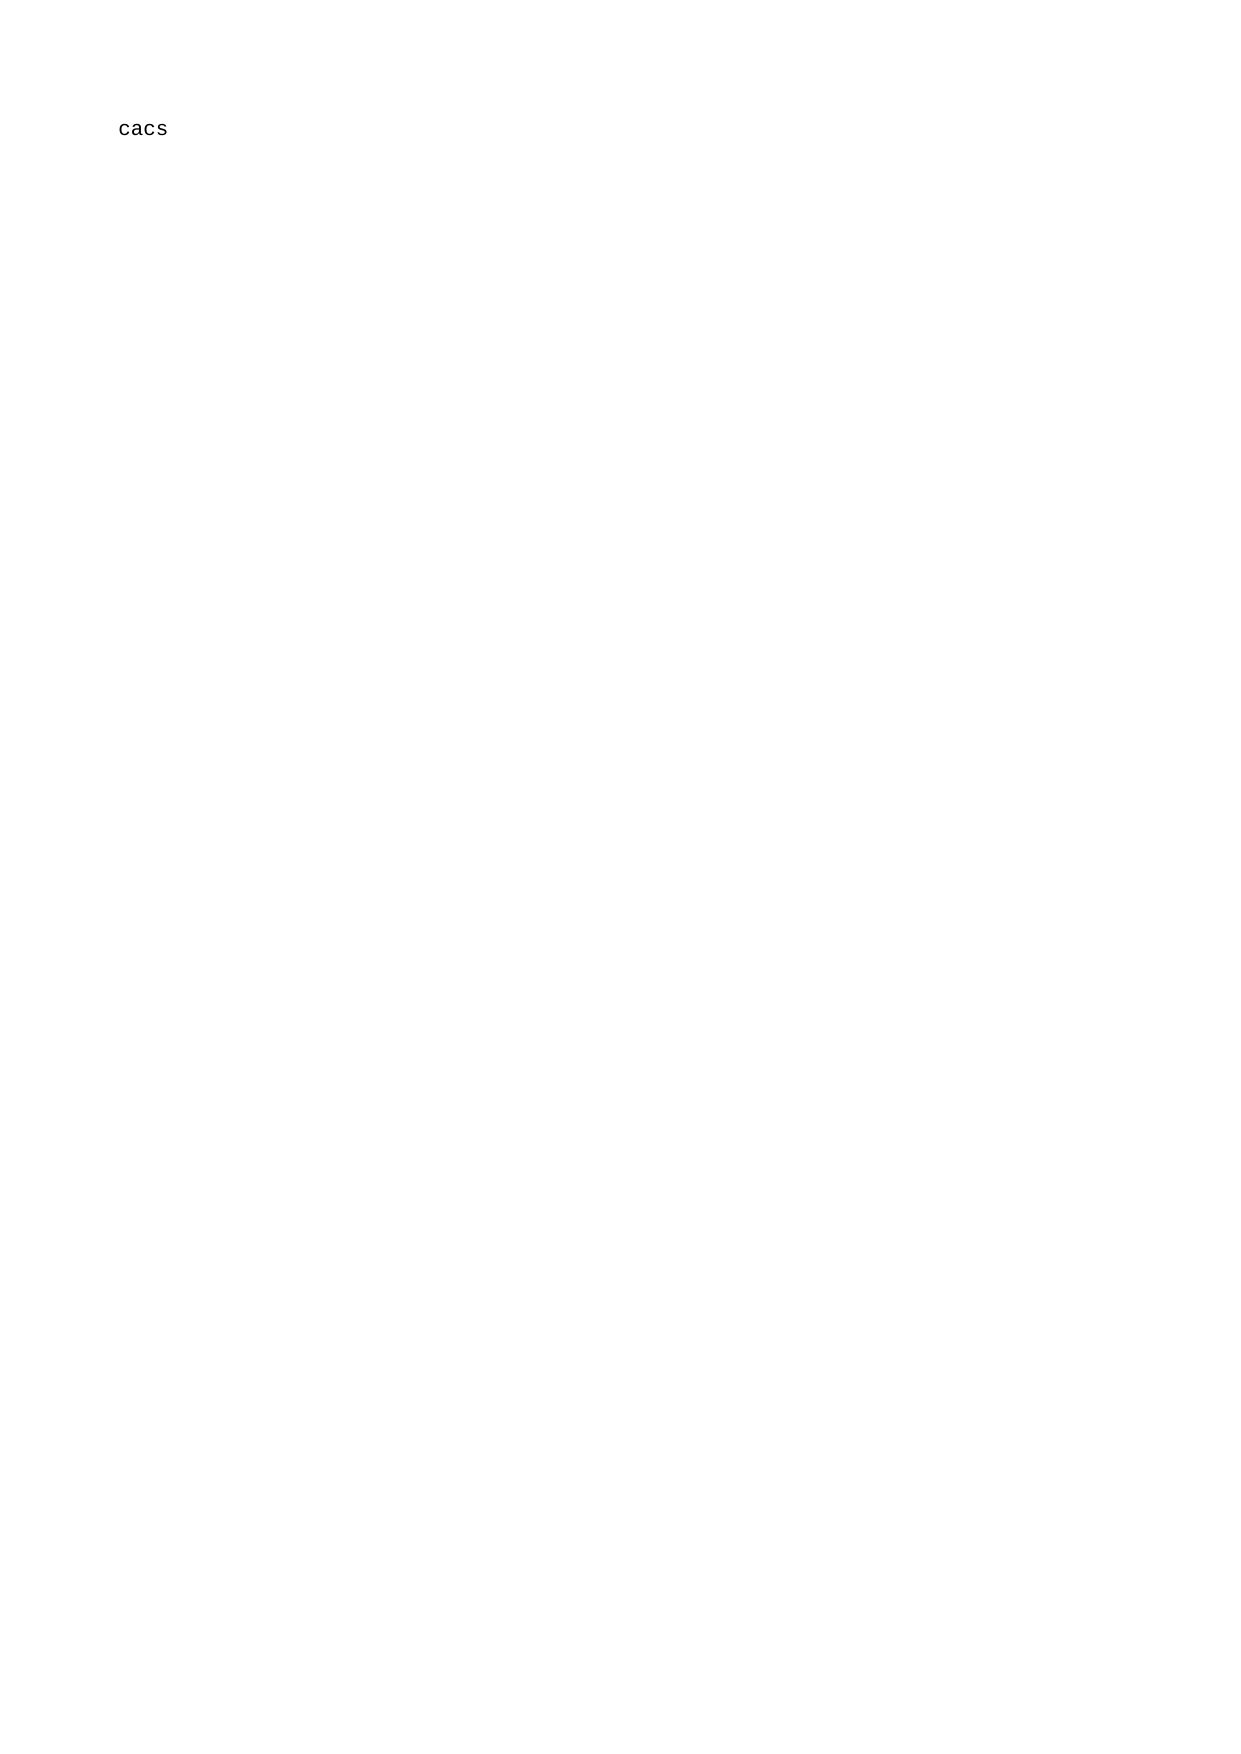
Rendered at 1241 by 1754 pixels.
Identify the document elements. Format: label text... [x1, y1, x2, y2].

text cacs [118, 118, 1122, 142]
